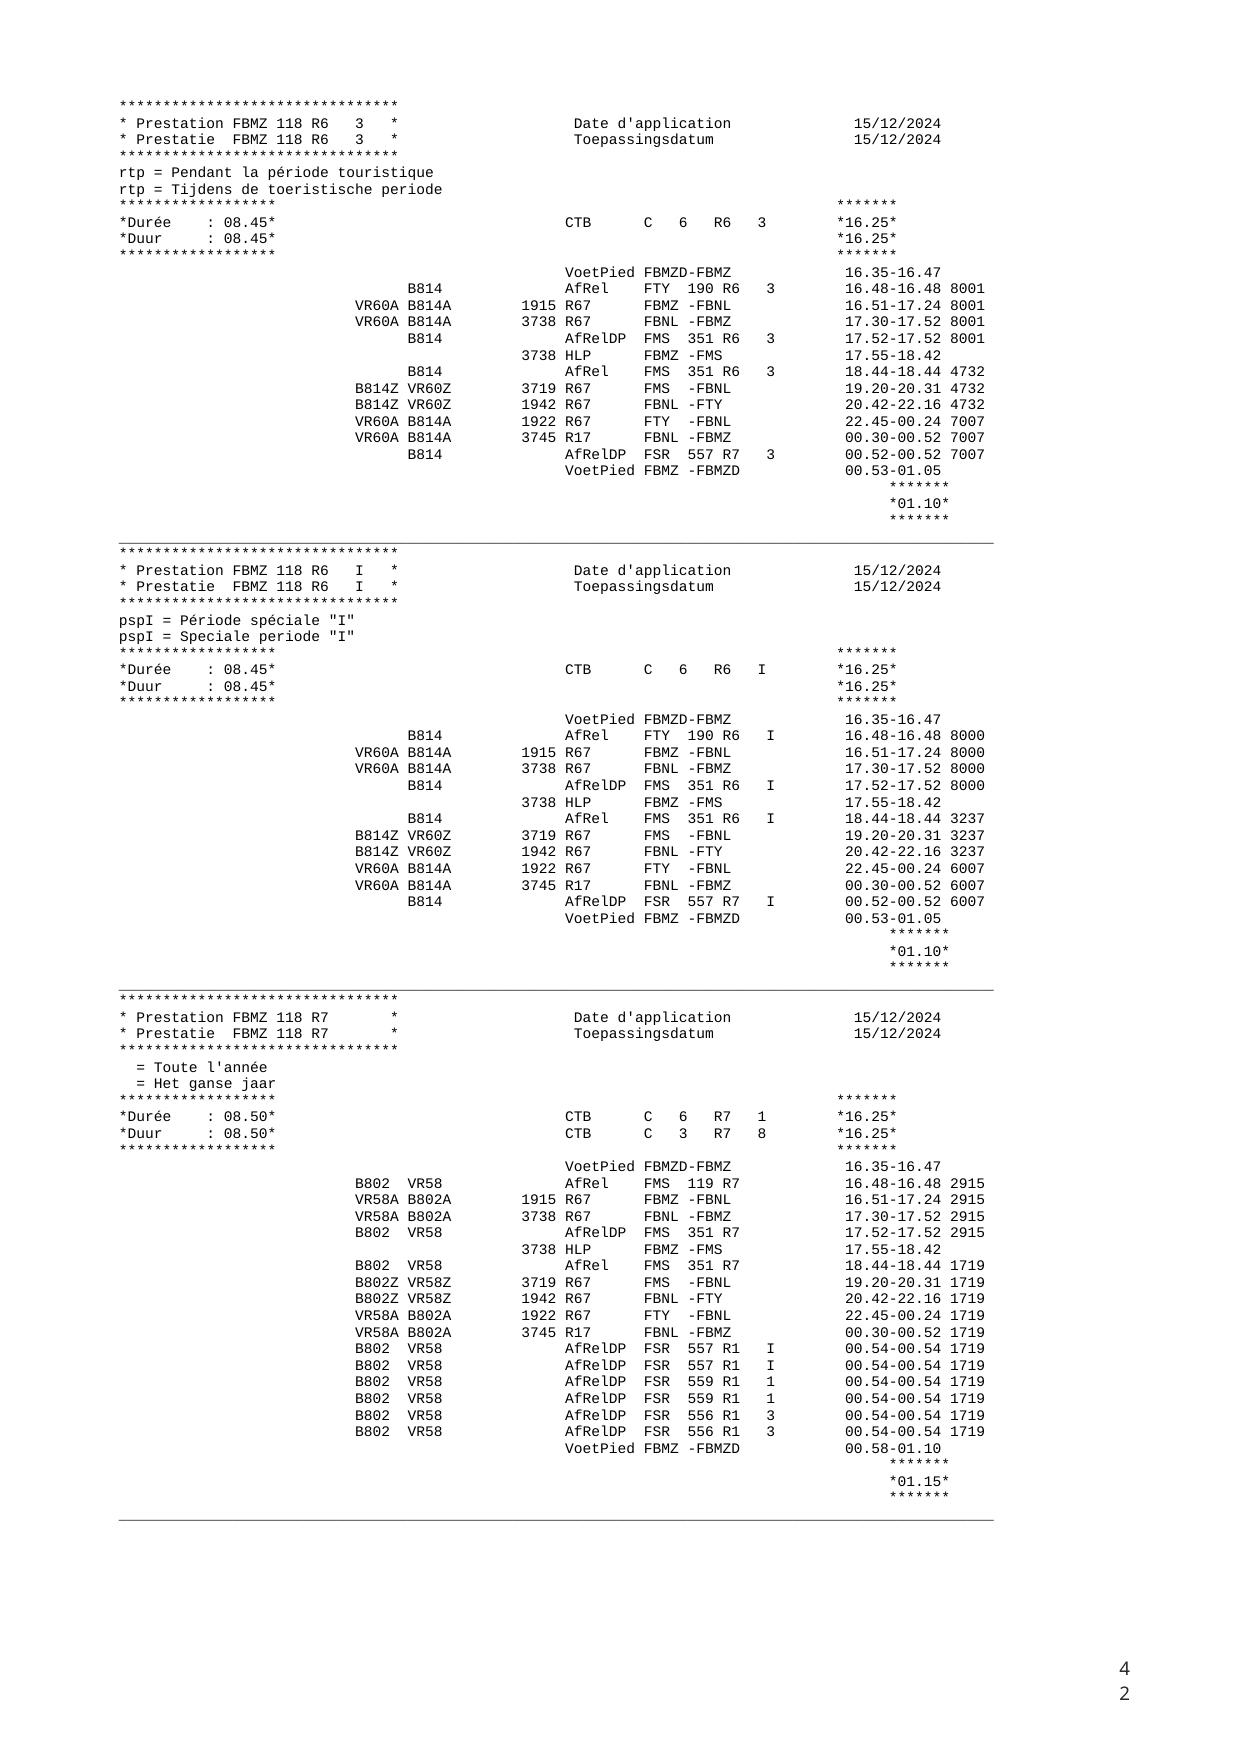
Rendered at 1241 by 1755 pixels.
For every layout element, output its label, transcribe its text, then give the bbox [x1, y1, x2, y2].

text ******************************** * Prestation FBMZ 118 R6 I * Date d'application 15/12/2024 * Prestatie FBMZ 118 R6 I * Toepassingsdatum 15/12/2024 ******************************** pspI = Période spéciale "I" pspI = Speciale periode "I" ****************** ******* *Durée : 08.45* CTB C 6 R6 I *16.25* *Duur : 08.45* *16.25* ****************** ******* VoetPied FBMZD-FBMZ 16.35-16.47 B814 AfRel FTY 190 R6 I 16.48-16.48 8000 VR60A B814A 1915 R67 FBMZ -FBNL 16.51-17.24 8000 VR60A B814A 3738 R67 FBNL -FBMZ 17.30-17.52 8000 B814 AfRelDP FMS 351 R6 I 17.52-17.52 8000 3738 HLP FBMZ -FMS 17.55-18.42 B814 AfRel FMS 351 R6 I 18.44-18.44 3237 B814Z VR60Z 3719 R67 FMS -FBNL 19.20-20.31 3237 B814Z VR60Z 1942 R67 FBNL -FTY 20.42-22.16 3237 VR60A B814A 1922 R67 FTY -FBNL 22.45-00.24 6007 VR60A B814A 3745 R17 FBNL -FBMZ 00.30-00.52 6007 B814 AfRelDP FSR 557 R7 I 00.52-00.52 6007 VoetPied FBMZ -FBMZD 00.53-01.05 ******* *01.10* ******* ____________________________________________________________________________________________________ [119, 546, 1122, 994]
text ******************************** * Prestation FBMZ 118 R7 * Date d'application 15/12/2024 * Prestatie FBMZ 118 R7 * Toepassingsdatum 15/12/2024 ******************************** = Toute l'année = Het ganse jaar ****************** ******* *Durée : 08.50* CTB C 6 R7 1 *16.25* *Duur : 08.50* CTB C 3 R7 8 *16.25* ****************** ******* VoetPied FBMZD-FBMZ 16.35-16.47 B802 VR58 AfRel FMS 119 R7 16.48-16.48 2915 VR58A B802A 1915 R67 FBMZ -FBNL 16.51-17.24 2915 VR58A B802A 3738 R67 FBNL -FBMZ 17.30-17.52 2915 B802 VR58 AfRelDP FMS 351 R7 17.52-17.52 2915 3738 HLP FBMZ -FMS 17.55-18.42 B802 VR58 AfRel FMS 351 R7 18.44-18.44 1719 B802Z VR58Z 3719 R67 FMS -FBNL 19.20-20.31 1719 B802Z VR58Z 1942 R67 FBNL -FTY 20.42-22.16 1719 VR58A B802A 1922 R67 FTY -FBNL 22.45-00.24 1719 VR58A B802A 3745 R17 FBNL -FBMZ 00.30-00.52 1719 B802 VR58 AfRelDP FSR 557 R1 I 00.54-00.54 1719 B802 VR58 AfRelDP FSR 557 R1 I 00.54-00.54 1719 B802 VR58 AfRelDP FSR 559 R1 1 00.54-00.54 1719 B802 VR58 AfRelDP FSR 559 R1 1 00.54-00.54 1719 B802 VR58 AfRelDP FSR 556 R1 3 00.54-00.54 1719 B802 VR58 AfRelDP FSR 556 R1 3 00.54-00.54 1719 VoetPied FBMZ -FBMZD 00.58-01.10 ******* *01.15* ******* ____________________________________________________________________________________________________ [119, 994, 1122, 1524]
text ******************************** * Prestation FBMZ 118 R6 3 * Date d'application 15/12/2024 * Prestatie FBMZ 118 R6 3 * Toepassingsdatum 15/12/2024 ******************************** rtp = Pendant la période touristique rtp = Tijdens de toeristische periode ****************** ******* *Durée : 08.45* CTB C 6 R6 3 *16.25* *Duur : 08.45* *16.25* ****************** ******* VoetPied FBMZD-FBMZ 16.35-16.47 B814 AfRel FTY 190 R6 3 16.48-16.48 8001 VR60A B814A 1915 R67 FBMZ -FBNL 16.51-17.24 8001 VR60A B814A 3738 R67 FBNL -FBMZ 17.30-17.52 8001 B814 AfRelDP FMS 351 R6 3 17.52-17.52 8001 3738 HLP FBMZ -FMS 17.55-18.42 B814 AfRel FMS 351 R6 3 18.44-18.44 4732 B814Z VR60Z 3719 R67 FMS -FBNL 19.20-20.31 4732 B814Z VR60Z 1942 R67 FBNL -FTY 20.42-22.16 4732 VR60A B814A 1922 R67 FTY -FBNL 22.45-00.24 7007 VR60A B814A 3745 R17 FBNL -FBMZ 00.30-00.52 7007 B814 AfRelDP FSR 557 R7 3 00.52-00.52 7007 VoetPied FBMZ -FBMZD 00.53-01.05 ******* *01.10* ******* ____________________________________________________________________________________________________ [119, 99, 1122, 546]
